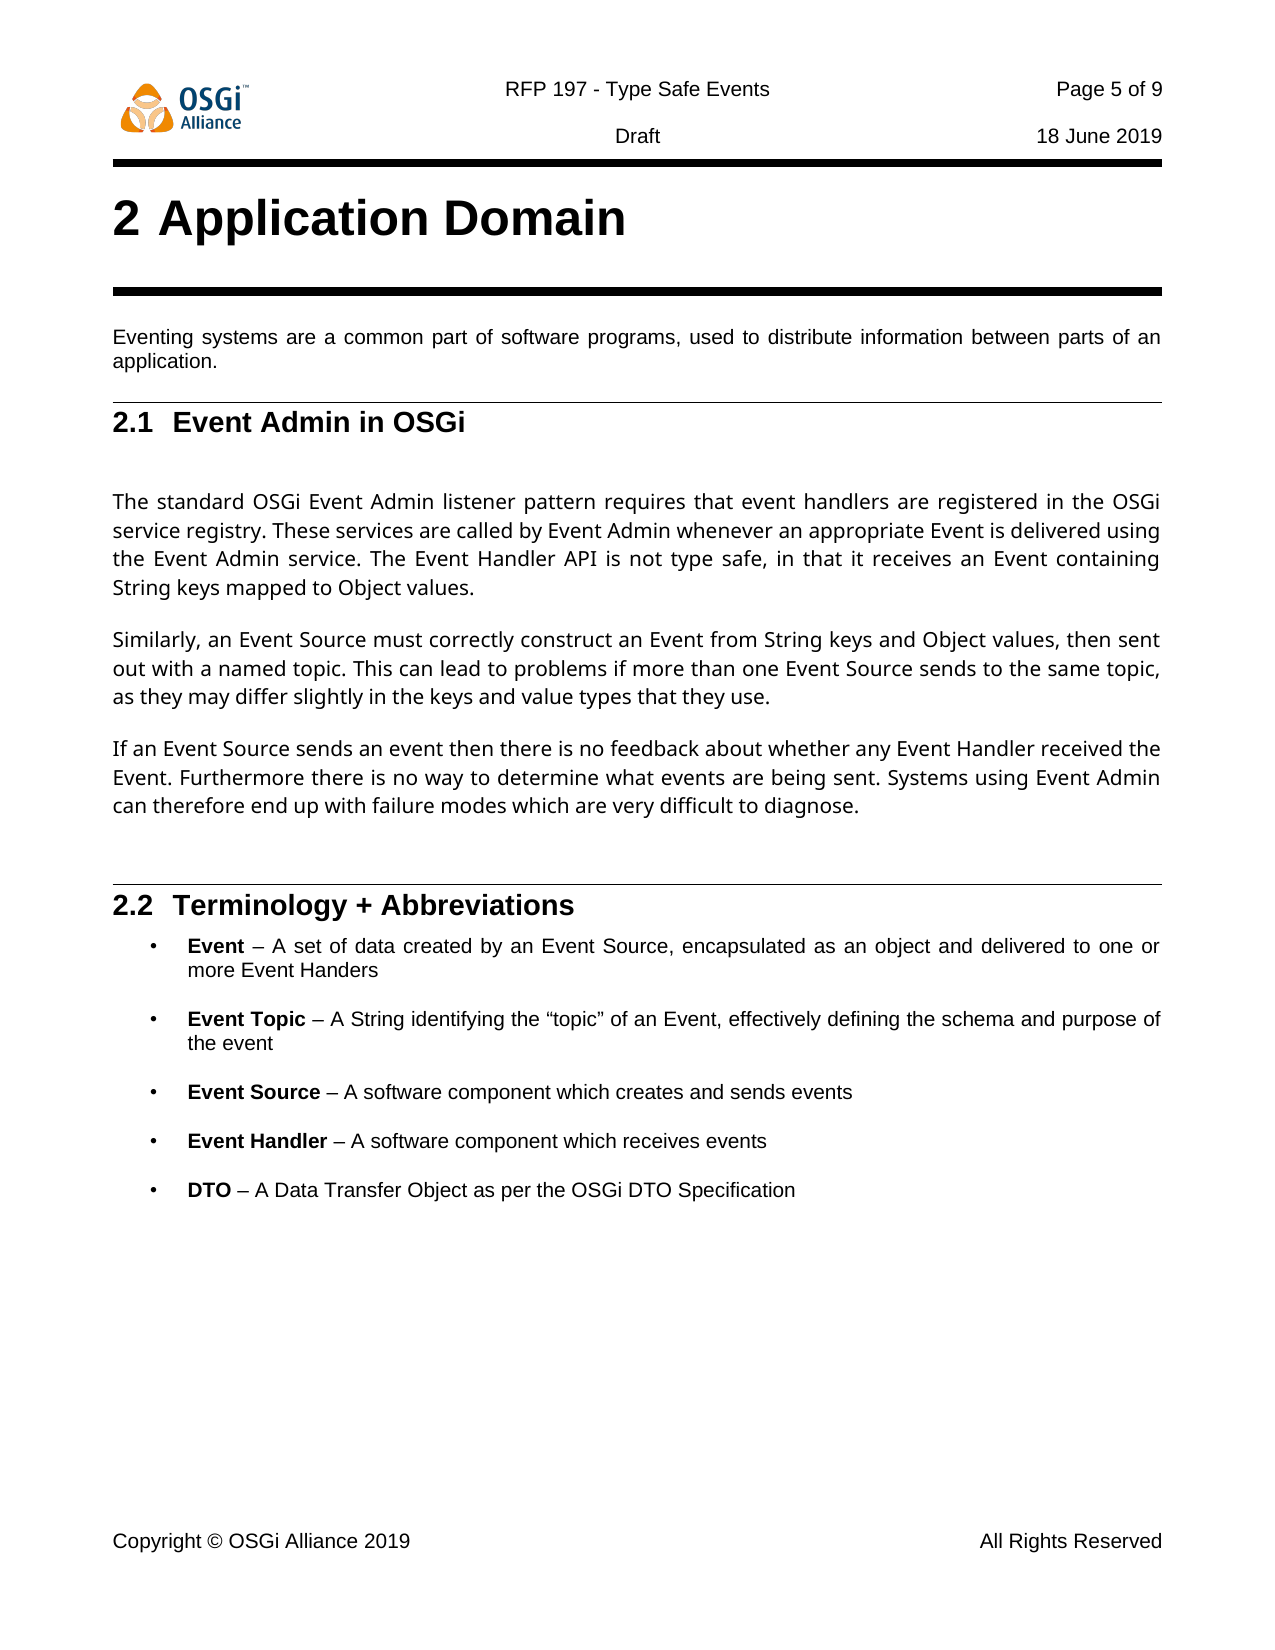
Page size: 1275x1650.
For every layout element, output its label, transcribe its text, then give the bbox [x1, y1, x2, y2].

list Event – A set of data created by an Event Source, encapsulated as an object and delivered to one or more Event Handers [150, 933, 1162, 982]
text Similarly, an Event Source must correctly construct an Event from String keys and Object values, then sent out with a named topic. This can lead to problems if more than one Event Source sends to the same topic, as they may differ slightly in the keys and value types that they use. [112, 625, 1162, 711]
subtitle Terminology + Abbreviations [112, 885, 1162, 921]
list Event Handler – A software component which receives events [150, 1129, 1162, 1153]
subtitle Event Admin in OSGi [112, 403, 1162, 438]
picture [113, 76, 257, 140]
text The standard OSGi Event Admin listener pattern requires that event handlers are registered in the OSGi service registry. These services are called by Event Admin whenever an appropriate Event is delivered using the Event Admin service. The Event Handler API is not type safe, in that it receives an Event containing String keys mapped to Object values. [112, 487, 1162, 601]
text If an Event Source sends an event then there is no feedback about whether any Event Handler received the Event. Furthermore there is no way to determine what events are being sent. Systems using Event Admin can therefore end up with failure modes which are very difficult to diagnose. [112, 734, 1162, 820]
list Event Topic – A String identifying the “topic” of an Event, effectively defining the schema and purpose of the event [150, 1007, 1162, 1054]
text Eventing systems are a common part of software programs, used to distribute information between parts of an application. [112, 325, 1162, 373]
list DTO – A Data Transfer Object as per the OSGi DTO Specification [150, 1178, 1162, 1202]
list Event Source – A software component which creates and sends events [150, 1079, 1162, 1104]
subtitle Application Domain [112, 160, 1162, 296]
